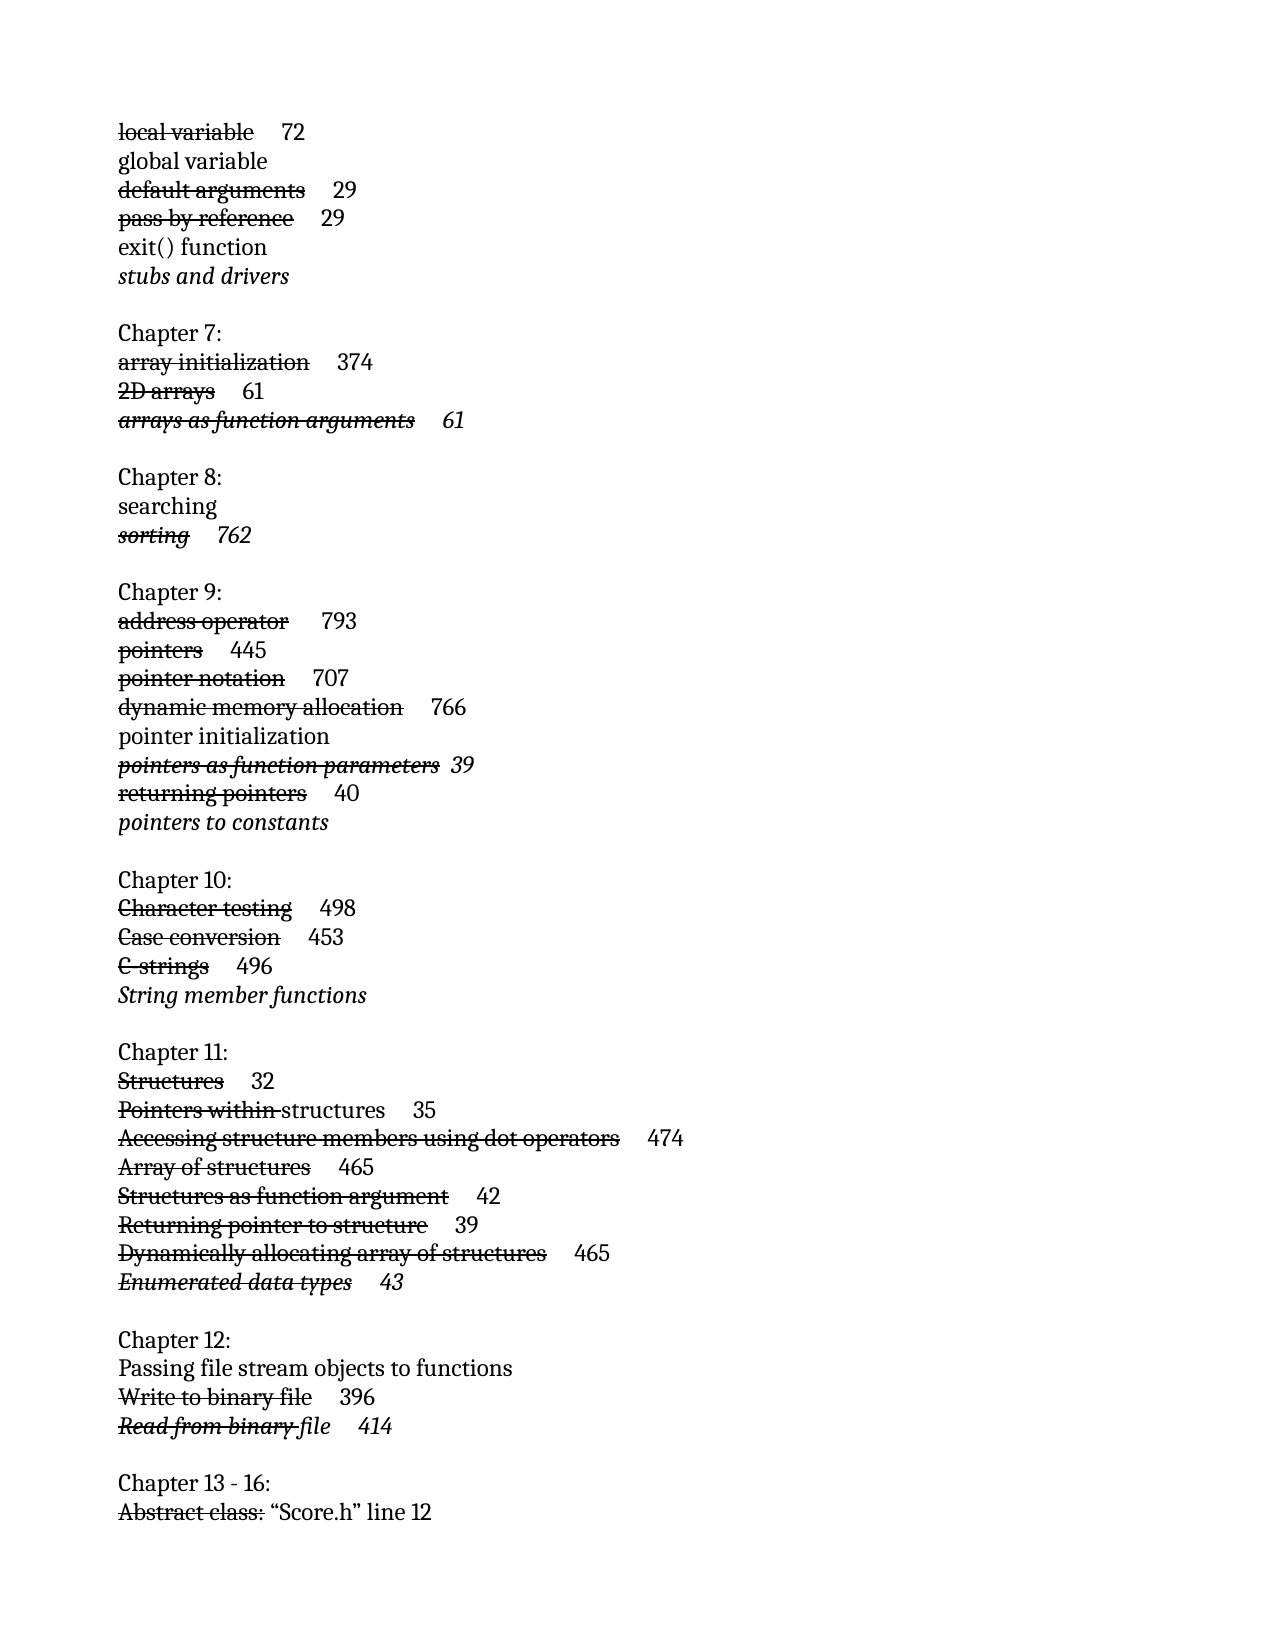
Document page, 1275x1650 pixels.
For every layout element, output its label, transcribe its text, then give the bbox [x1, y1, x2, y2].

text Pointers within structures 35 [118, 1096, 1157, 1124]
text searching [118, 492, 1157, 521]
text Accessing structure members using dot operators 474 [118, 1124, 1157, 1153]
text Passing file stream objects to functions [118, 1354, 1157, 1383]
text pass by reference 29 [118, 204, 1157, 233]
text Enumerated data types 43 [118, 1268, 1157, 1297]
text pointer notation 707 [118, 664, 1157, 693]
text Returning pointer to structure 39 [118, 1211, 1157, 1239]
text Chapter 13 - 16: [118, 1469, 1157, 1498]
text default arguments 29 [118, 176, 1157, 204]
text Character testing 498 [118, 894, 1157, 923]
text pointers as function parameters 39 [118, 751, 1157, 779]
text sorting 762 [118, 521, 1157, 549]
text Array of structures 465 [118, 1153, 1157, 1182]
text Read from binary file 414 [118, 1412, 1157, 1441]
text Structures 32 [118, 1067, 1157, 1096]
text stubs and drivers [118, 262, 1157, 291]
text returning pointers 40 [118, 779, 1157, 808]
text pointers to constants [118, 808, 1157, 837]
text Dynamically allocating array of structures 465 [118, 1239, 1157, 1268]
text Chapter 8: [118, 463, 1157, 492]
text String member functions [118, 981, 1157, 1009]
text pointer initialization [118, 722, 1157, 751]
text pointers 445 [118, 636, 1157, 664]
text 2D arrays 61 [118, 377, 1157, 406]
text dynamic memory allocation 766 [118, 693, 1157, 722]
text Chapter 12: [118, 1326, 1157, 1354]
text address operator 793 [118, 607, 1157, 636]
text Abstract class: “Score.h” line 12 [118, 1498, 1157, 1527]
text C-strings 496 [118, 952, 1157, 981]
text Chapter 11: [118, 1038, 1157, 1067]
text exit() function [118, 233, 1157, 262]
text Structures as function argument 42 [118, 1182, 1157, 1211]
text local variable 72 [118, 118, 1157, 147]
text Write to binary file 396 [118, 1383, 1157, 1412]
text Case conversion 453 [118, 923, 1157, 952]
text arrays as function arguments 61 [118, 406, 1157, 434]
text array initialization 374 [118, 348, 1157, 377]
text Chapter 9: [118, 578, 1157, 607]
text Chapter 10: [118, 866, 1157, 894]
text global variable [118, 147, 1157, 176]
text Chapter 7: [118, 319, 1157, 348]
